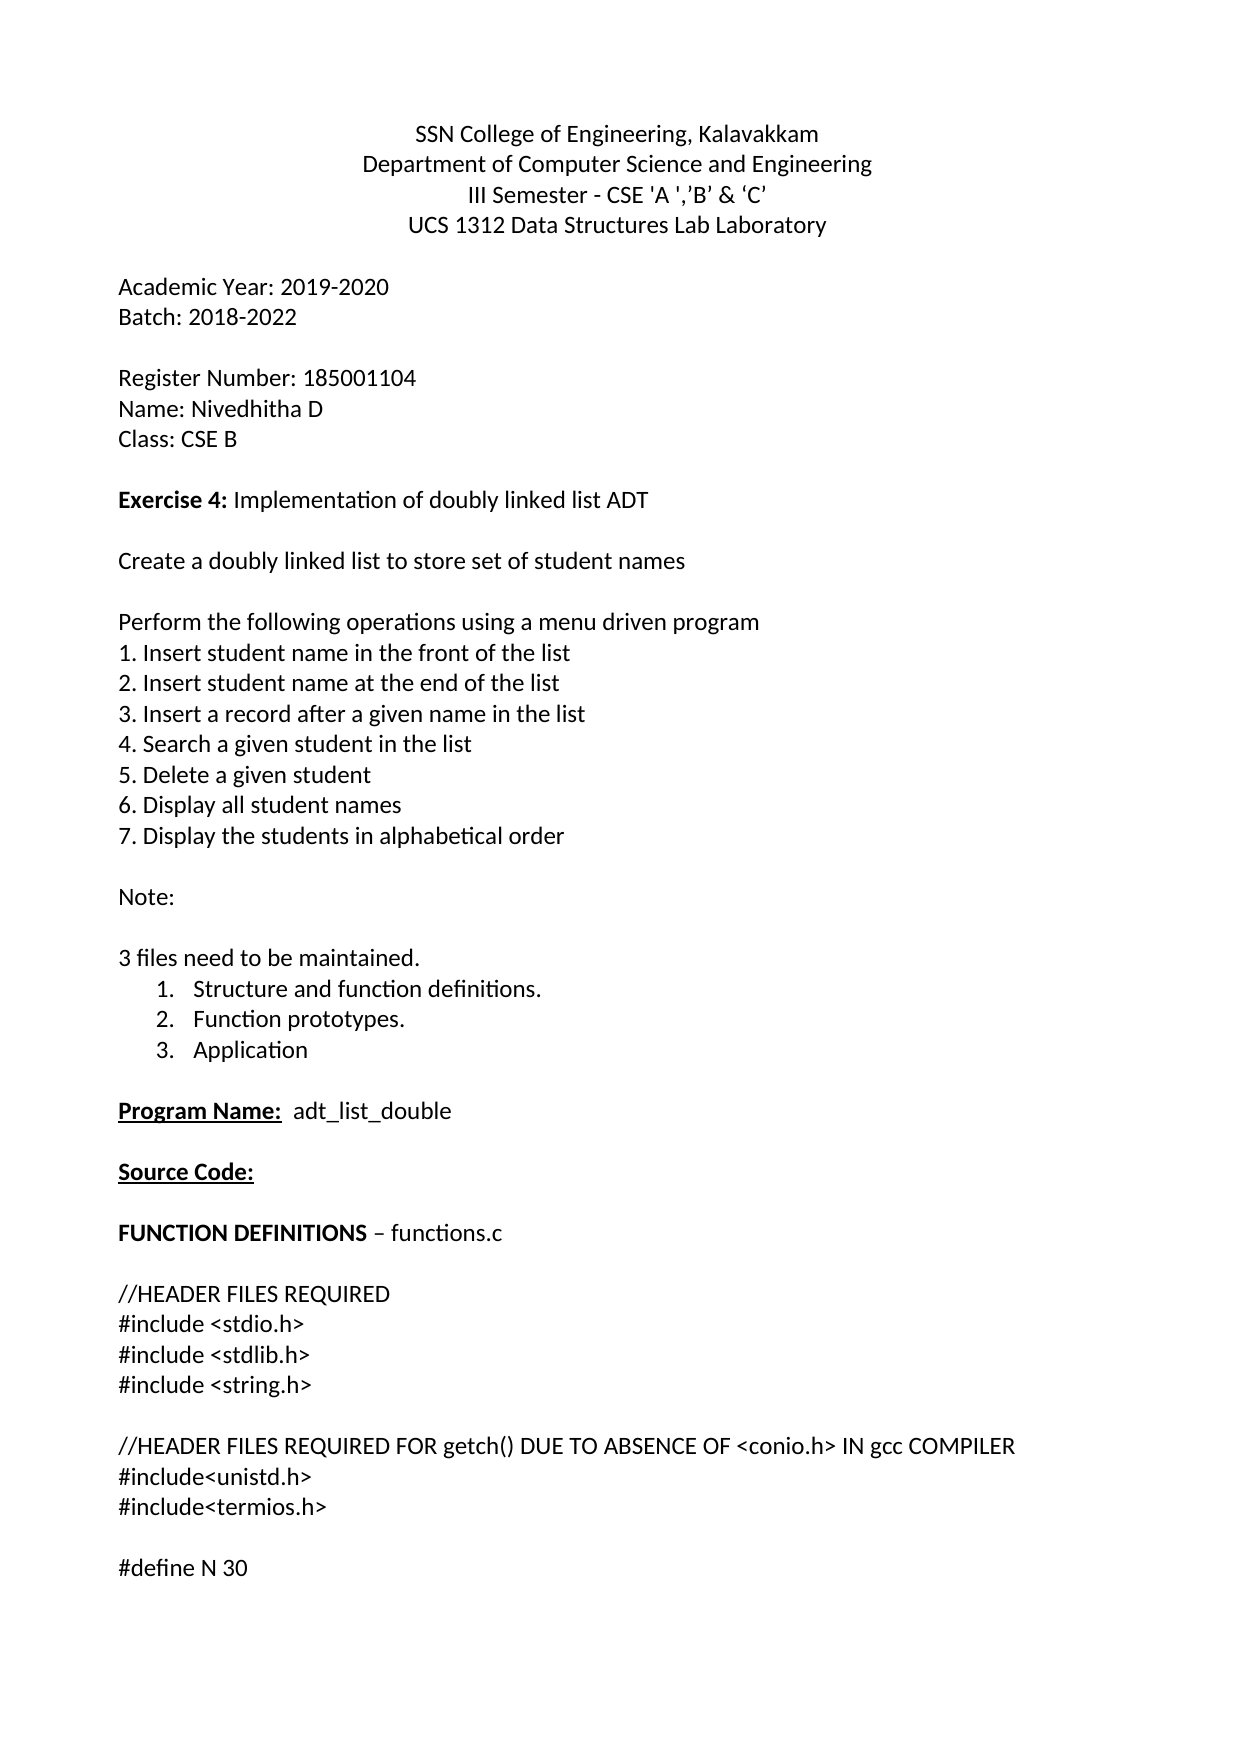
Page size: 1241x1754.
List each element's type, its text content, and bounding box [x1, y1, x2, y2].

text III Semester - CSE 'A ',’B’ & ‘C’ [118, 179, 1122, 210]
text #include <stdlib.h> [118, 1339, 1122, 1369]
text 1. Insert student name in the front of the list [118, 637, 1122, 667]
list Application [156, 1034, 1122, 1064]
text 5. Delete a given student [118, 759, 1122, 789]
text Exercise 4: Implementation of doubly linked list ADT [118, 484, 1122, 515]
text #include <stdio.h> [118, 1308, 1122, 1339]
text #define N 30 [118, 1553, 1122, 1583]
list Function prototypes. [156, 1003, 1122, 1034]
text Create a doubly linked list to store set of student names [118, 545, 1122, 576]
list Structure and function definitions. [156, 973, 1122, 1003]
text 6. Display all student names [118, 789, 1122, 820]
text //HEADER FILES REQUIRED [118, 1278, 1122, 1308]
text FUNCTION DEFINITIONS – functions.c [118, 1217, 1122, 1247]
text 4. Search a given student in the list [118, 728, 1122, 759]
text Name: Nivedhitha D [118, 393, 1122, 423]
text Batch: 2018-2022 [118, 301, 1122, 332]
text SSN College of Engineering, Kalavakkam [118, 118, 1122, 149]
text 3. Insert a record after a given name in the list [118, 698, 1122, 728]
text Perform the following operations using a menu driven program [118, 606, 1122, 637]
text #include <string.h> [118, 1369, 1122, 1400]
text //HEADER FILES REQUIRED FOR getch() DUE TO ABSENCE OF <conio.h> IN gcc COMPILER [118, 1431, 1122, 1461]
text Source Code: [118, 1156, 1122, 1186]
text 3 files need to be maintained. [118, 942, 1122, 973]
text Register Number: 185001104 [118, 362, 1122, 393]
text Program Name: adt_list_double [118, 1095, 1122, 1125]
text #include<termios.h> [118, 1492, 1122, 1522]
text Class: CSE B [118, 423, 1122, 454]
text Note: [118, 881, 1122, 912]
text 2. Insert student name at the end of the list [118, 667, 1122, 698]
text Department of Computer Science and Engineering [118, 149, 1122, 179]
text #include<unistd.h> [118, 1461, 1122, 1492]
text 7. Display the students in alphabetical order [118, 820, 1122, 851]
text UCS 1312 Data Structures Lab Laboratory [118, 210, 1122, 240]
text Academic Year: 2019-2020 [118, 271, 1122, 301]
